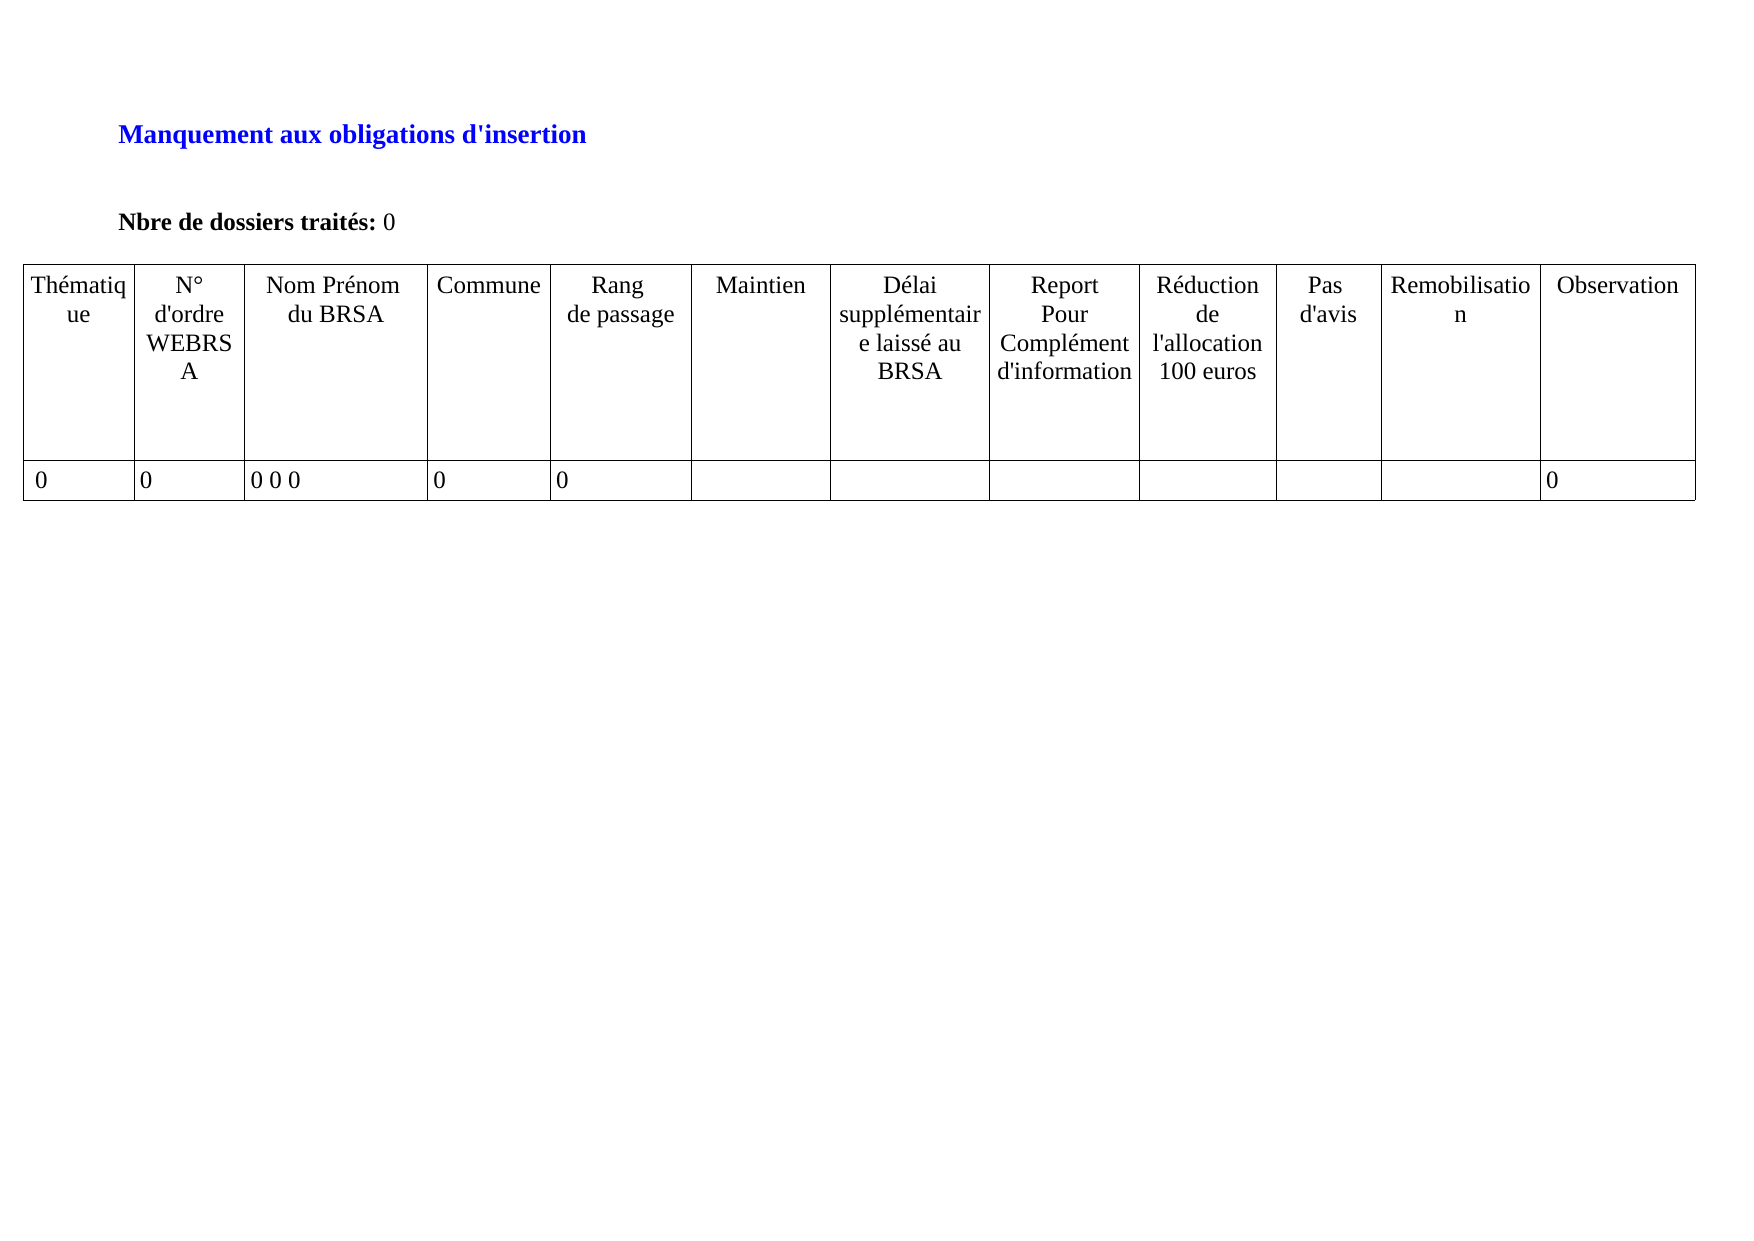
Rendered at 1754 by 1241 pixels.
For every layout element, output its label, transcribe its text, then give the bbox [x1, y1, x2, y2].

table_cell 0 [135, 461, 244, 500]
table_header N° d'ordre WEBRSA [135, 265, 244, 459]
table_header Thématique [24, 265, 134, 459]
table_cell [1382, 461, 1540, 500]
text Nbre de dossiers traités: 0 [118, 207, 1636, 236]
table_cell [831, 461, 989, 500]
text Manquement aux obligations d'insertion [118, 118, 1636, 149]
table_header Commune [428, 265, 550, 459]
table_cell [692, 461, 830, 500]
table_cell 0 [24, 461, 134, 500]
table_cell [1277, 461, 1381, 500]
table_cell 0 0 0 [245, 461, 427, 500]
table_header Délai supplémentaire laissé au BRSA [831, 265, 989, 459]
table_header Réduction de l'allocation 100 euros [1140, 265, 1276, 459]
table_header Pas d'avis [1277, 265, 1381, 459]
table_header Nom Prénom du BRSA [245, 265, 427, 459]
table_cell [990, 461, 1139, 500]
table_cell 0 [1541, 461, 1695, 500]
table_header Rang de passage [551, 265, 691, 459]
table_header Observation [1541, 265, 1695, 459]
table_header Maintien [692, 265, 830, 459]
table_header Remobilisation [1382, 265, 1540, 459]
table_cell 0 [551, 461, 691, 500]
table_header Report Pour Complément d'information [990, 265, 1139, 459]
table_cell 0 [428, 461, 550, 500]
table_cell [1140, 461, 1276, 500]
